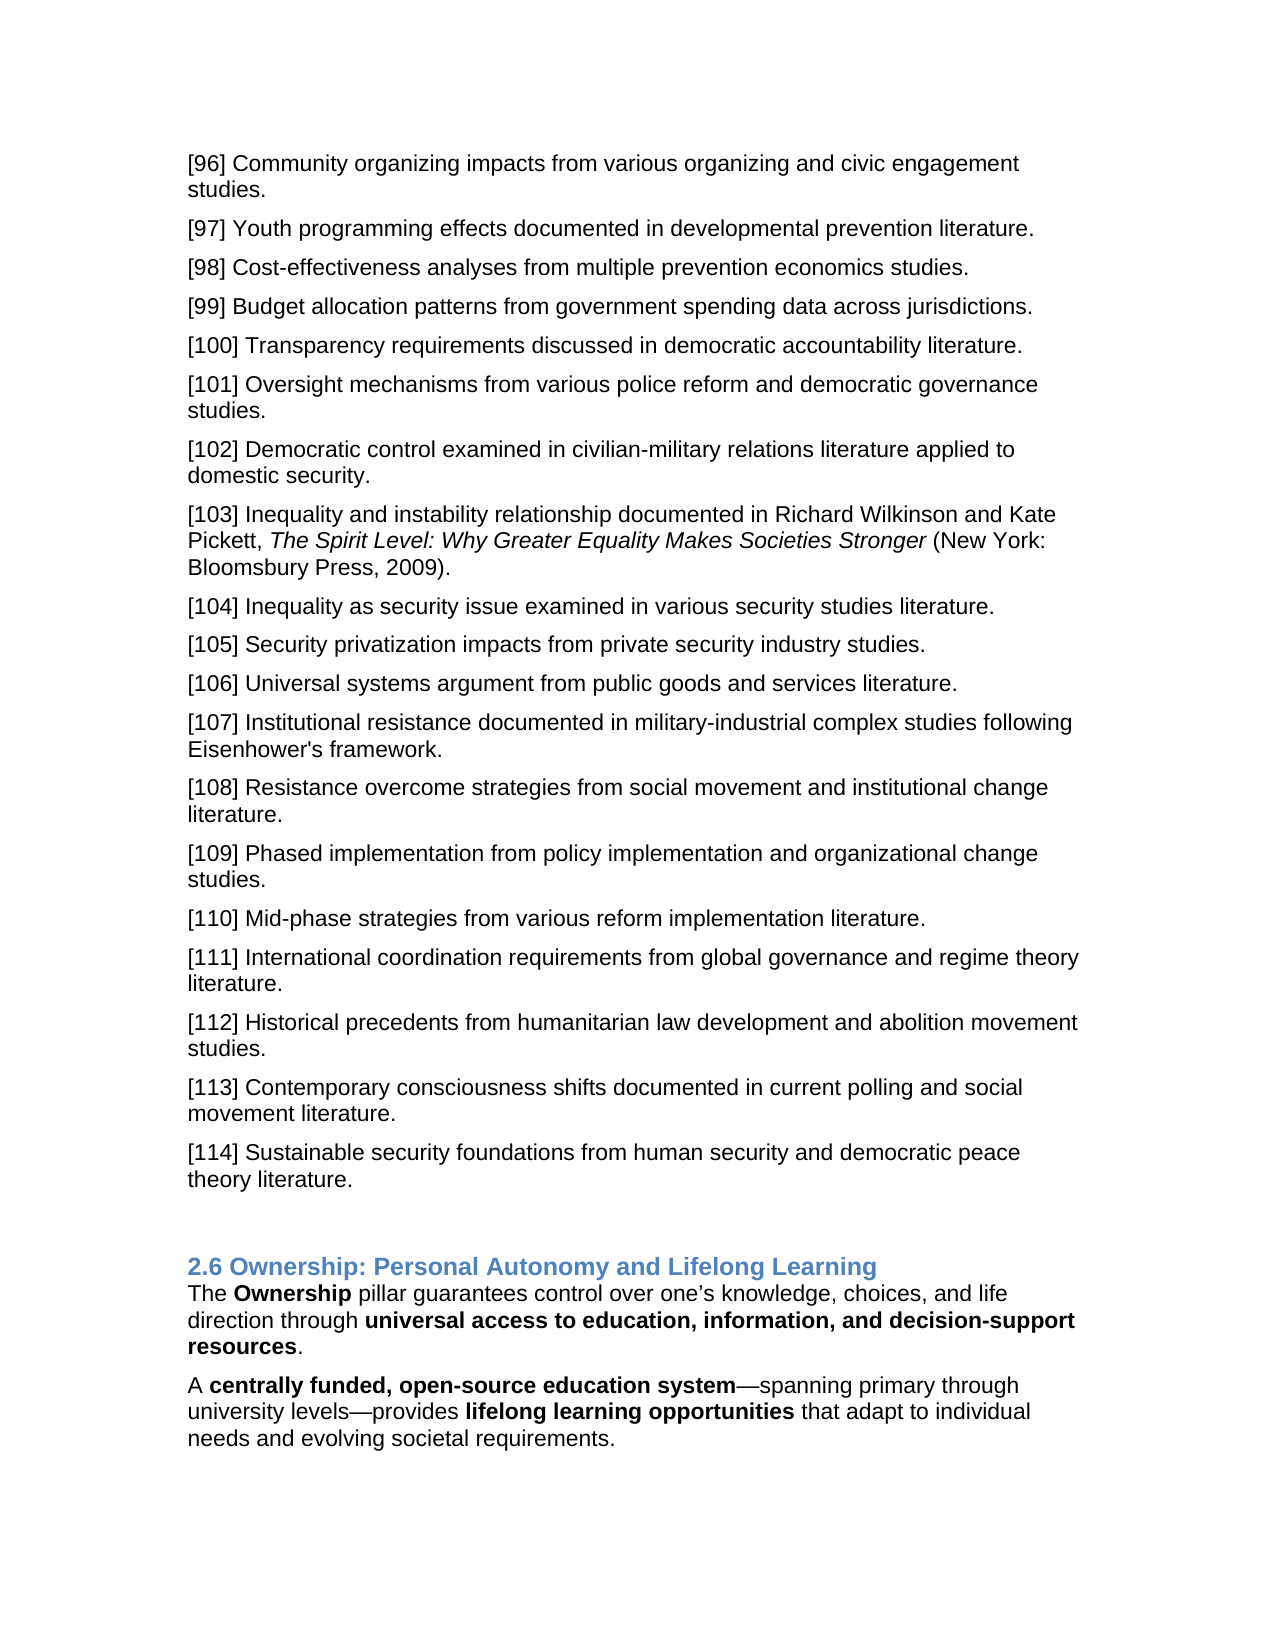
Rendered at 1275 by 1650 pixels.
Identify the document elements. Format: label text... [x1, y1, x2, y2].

text [108] Resistance overcome strategies from social movement and institutional change literature. [187, 774, 1087, 827]
text [106] Universal systems argument from public goods and services literature. [187, 670, 1087, 697]
text The Ownership pillar guarantees control over one’s knowledge, choices, and life direction through universal access to education, information, and decision-support resources. [187, 1280, 1087, 1359]
text [97] Youth programming effects documented in developmental prevention literature. [187, 215, 1087, 242]
subtitle 2.6 Ownership: Personal Autonomy and Lifelong Learning [187, 1252, 1087, 1280]
text A centrally funded, open-source education system—spanning primary through university levels—provides lifelong learning opportunities that adapt to individual needs and evolving societal requirements. [187, 1372, 1087, 1451]
text [102] Democratic control examined in civilian-military relations literature applied to domestic security. [187, 436, 1087, 488]
text [105] Security privatization impacts from private security industry studies. [187, 631, 1087, 658]
text [113] Contemporary consciousness shifts documented in current polling and social movement literature. [187, 1074, 1087, 1127]
text [114] Sustainable security foundations from human security and democratic peace theory literature. [187, 1139, 1087, 1192]
text [101] Oversight mechanisms from various police reform and democratic governance studies. [187, 371, 1087, 423]
text [96] Community organizing impacts from various organizing and civic engagement studies. [187, 150, 1087, 203]
text [111] International coordination requirements from global governance and regime theory literature. [187, 944, 1087, 996]
text [103] Inequality and instability relationship documented in Richard Wilkinson and Kate Pickett, The Spirit Level: Why Greater Equality Makes Societies Stronger (New York: Bloomsbury Press, 2009). [187, 501, 1087, 580]
text [99] Budget allocation patterns from government spending data across jurisdictions. [187, 293, 1087, 319]
text [109] Phased implementation from policy implementation and organizational change studies. [187, 839, 1087, 892]
text [110] Mid-phase strategies from various reform implementation literature. [187, 905, 1087, 931]
text [98] Cost-effectiveness analyses from multiple prevention economics studies. [187, 254, 1087, 280]
text [107] Institutional resistance documented in military-industrial complex studies following Eisenhower's framework. [187, 709, 1087, 762]
text [112] Historical precedents from humanitarian law development and abolition movement studies. [187, 1009, 1087, 1062]
text [100] Transparency requirements discussed in democratic accountability literature. [187, 332, 1087, 358]
text [104] Inequality as security issue examined in various security studies literature. [187, 593, 1087, 619]
